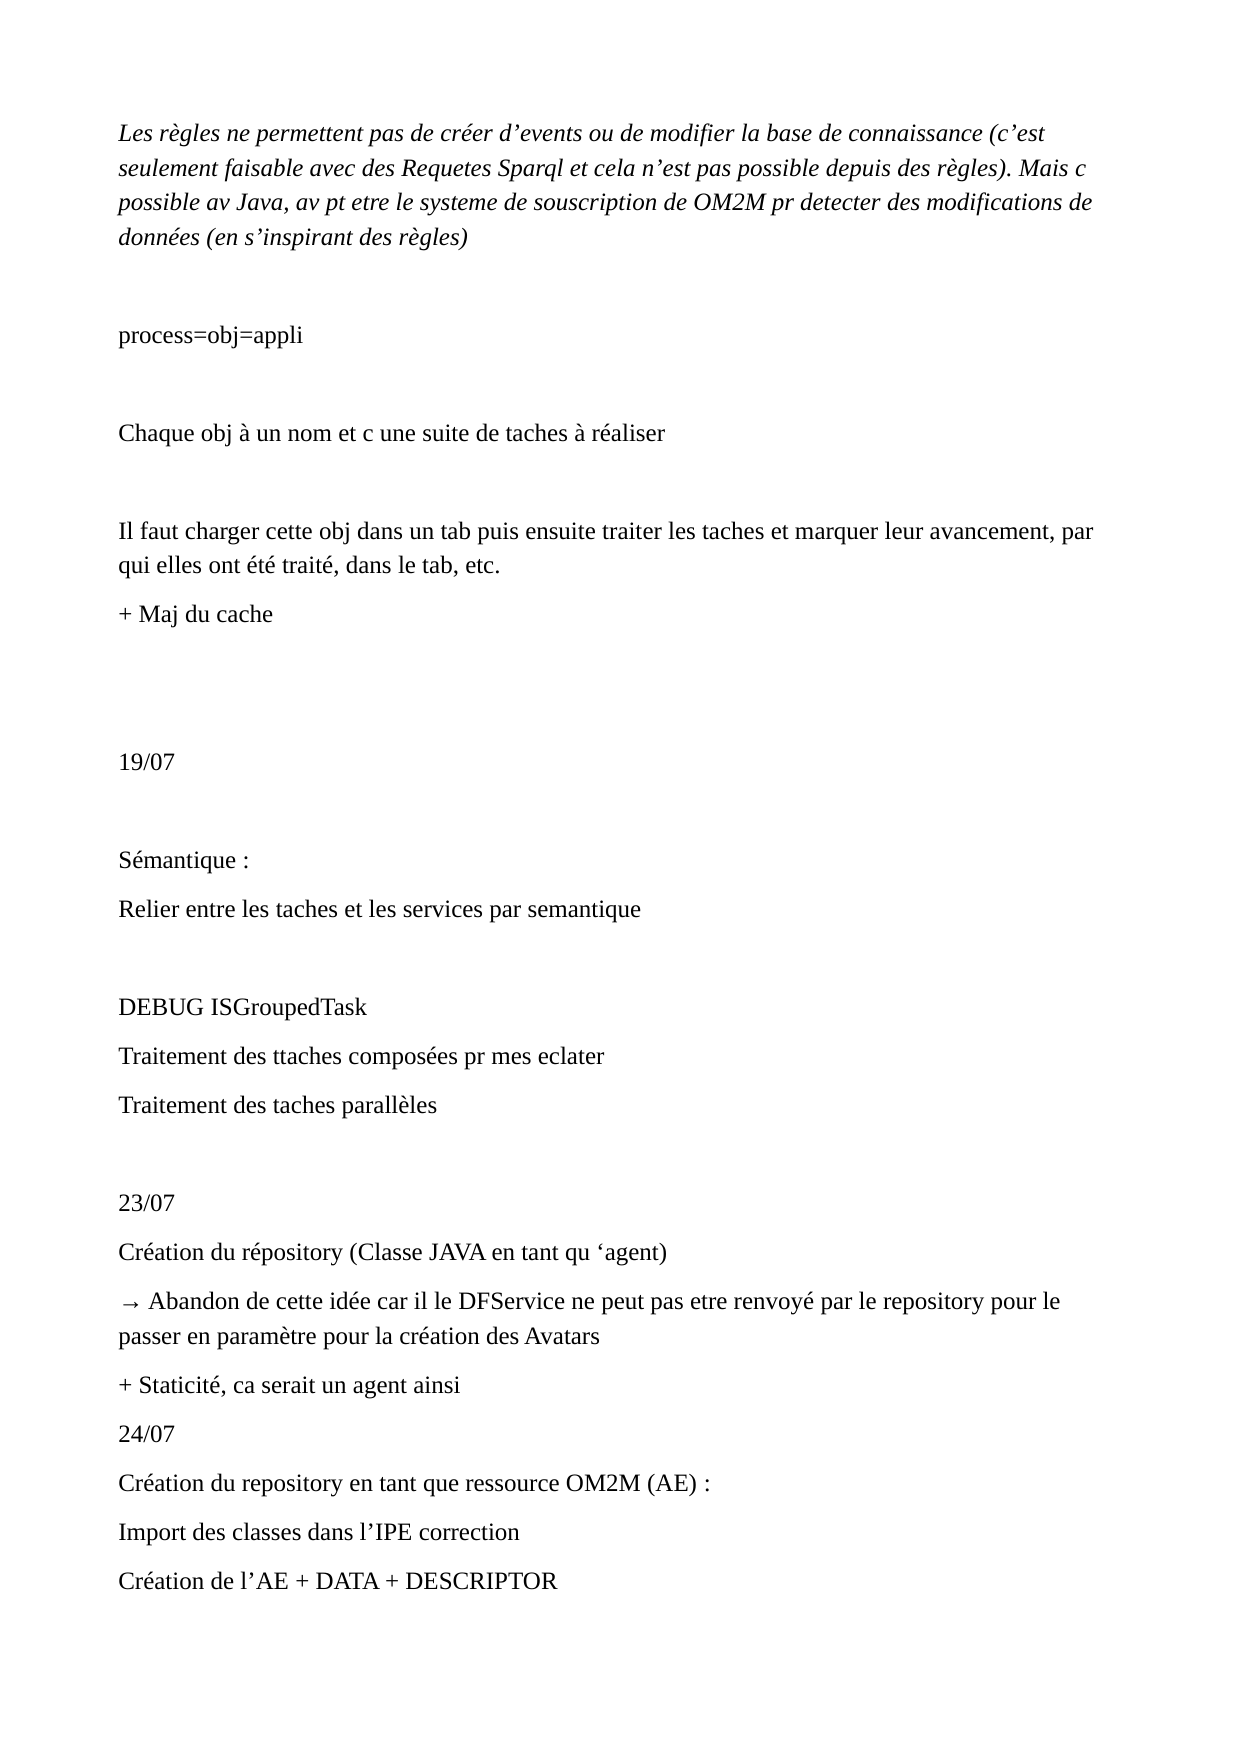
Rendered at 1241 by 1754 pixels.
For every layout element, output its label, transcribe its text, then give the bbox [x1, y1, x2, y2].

text Chaque obj à un nom et c une suite de taches à réaliser [118, 418, 1122, 447]
text Création de l’AE + DATA + DESCRIPTOR [118, 1566, 1122, 1595]
text Import des classes dans l’IPE correction [118, 1517, 1122, 1546]
text Relier entre les taches et les services par semantique [118, 894, 1122, 923]
text Création du répository (Classe JAVA en tant qu ‘agent) [118, 1237, 1122, 1266]
text + Maj du cache [118, 599, 1122, 628]
text Il faut charger cette obj dans un tab puis ensuite traiter les taches et marquer leur avancement, par qui elles ont été traité, dans le tab, etc. [118, 516, 1122, 579]
text DEBUG ISGroupedTask [118, 992, 1122, 1021]
text → Abandon de cette idée car il le DFService ne peut pas etre renvoyé par le repository pour le passer en paramètre pour la création des Avatars [118, 1286, 1122, 1349]
text Traitement des taches parallèles [118, 1090, 1122, 1119]
text 23/07 [118, 1188, 1122, 1217]
text Sémantique : [118, 845, 1122, 873]
text Traitement des ttaches composées pr mes eclater [118, 1041, 1122, 1070]
text 24/07 [118, 1419, 1122, 1448]
text Création du repository en tant que ressource OM2M (AE) : [118, 1468, 1122, 1497]
text 19/07 [118, 747, 1122, 775]
text process=obj=appli [118, 320, 1122, 348]
text + Staticité, ca serait un agent ainsi [118, 1370, 1122, 1399]
text Les règles ne permettent pas de créer d’events ou de modifier la base de connaissance (c’est seulement faisable avec des Requetes Sparql et cela n’est pas possible depuis des règles). Mais c possible av Java, av pt etre le systeme de souscription de OM2M pr detecter des modifications de données (en s’inspirant des règles) [118, 118, 1122, 250]
